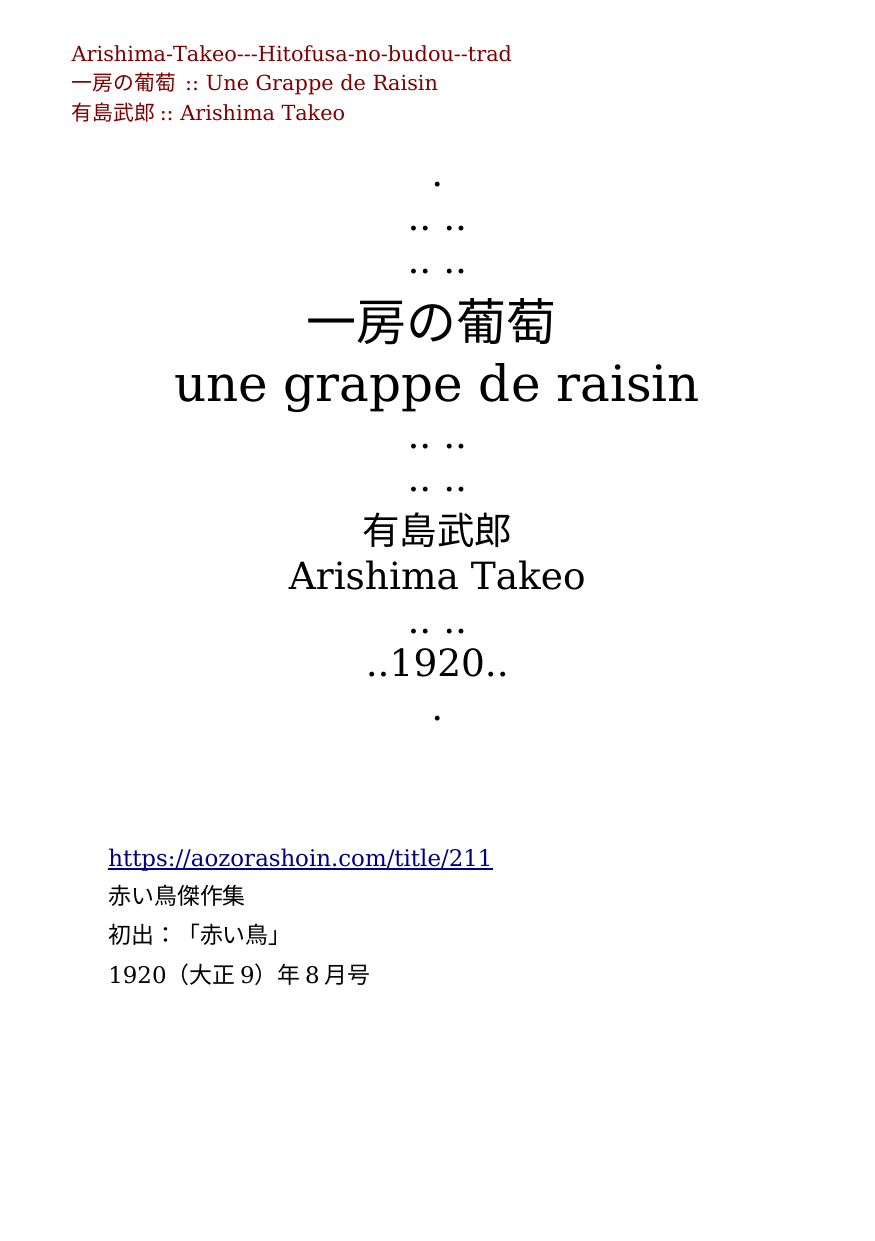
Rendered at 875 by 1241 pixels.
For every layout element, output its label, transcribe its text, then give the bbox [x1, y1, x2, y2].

text 有島武郎 :: Arishima Takeo [71, 96, 803, 127]
text 初出：「赤い鳥」 [72, 917, 802, 951]
text 1920（大正9）年8月号 [72, 957, 802, 990]
subtitle . .. .. .. .. 一房の葡萄 une grappe de raisin .. .. .. .. 有島武郎 Arishima Takeo .. .. ..1920.. . [36, 152, 838, 729]
text https://aozorashoin.com/title/211 [72, 846, 802, 872]
text Arishima-Takeo---Hitofusa-no-budou--trad [71, 42, 803, 66]
text 一房の葡萄 :: Une Grappe de Raisin [71, 66, 803, 96]
text 赤い鳥傑作集 [72, 878, 802, 911]
